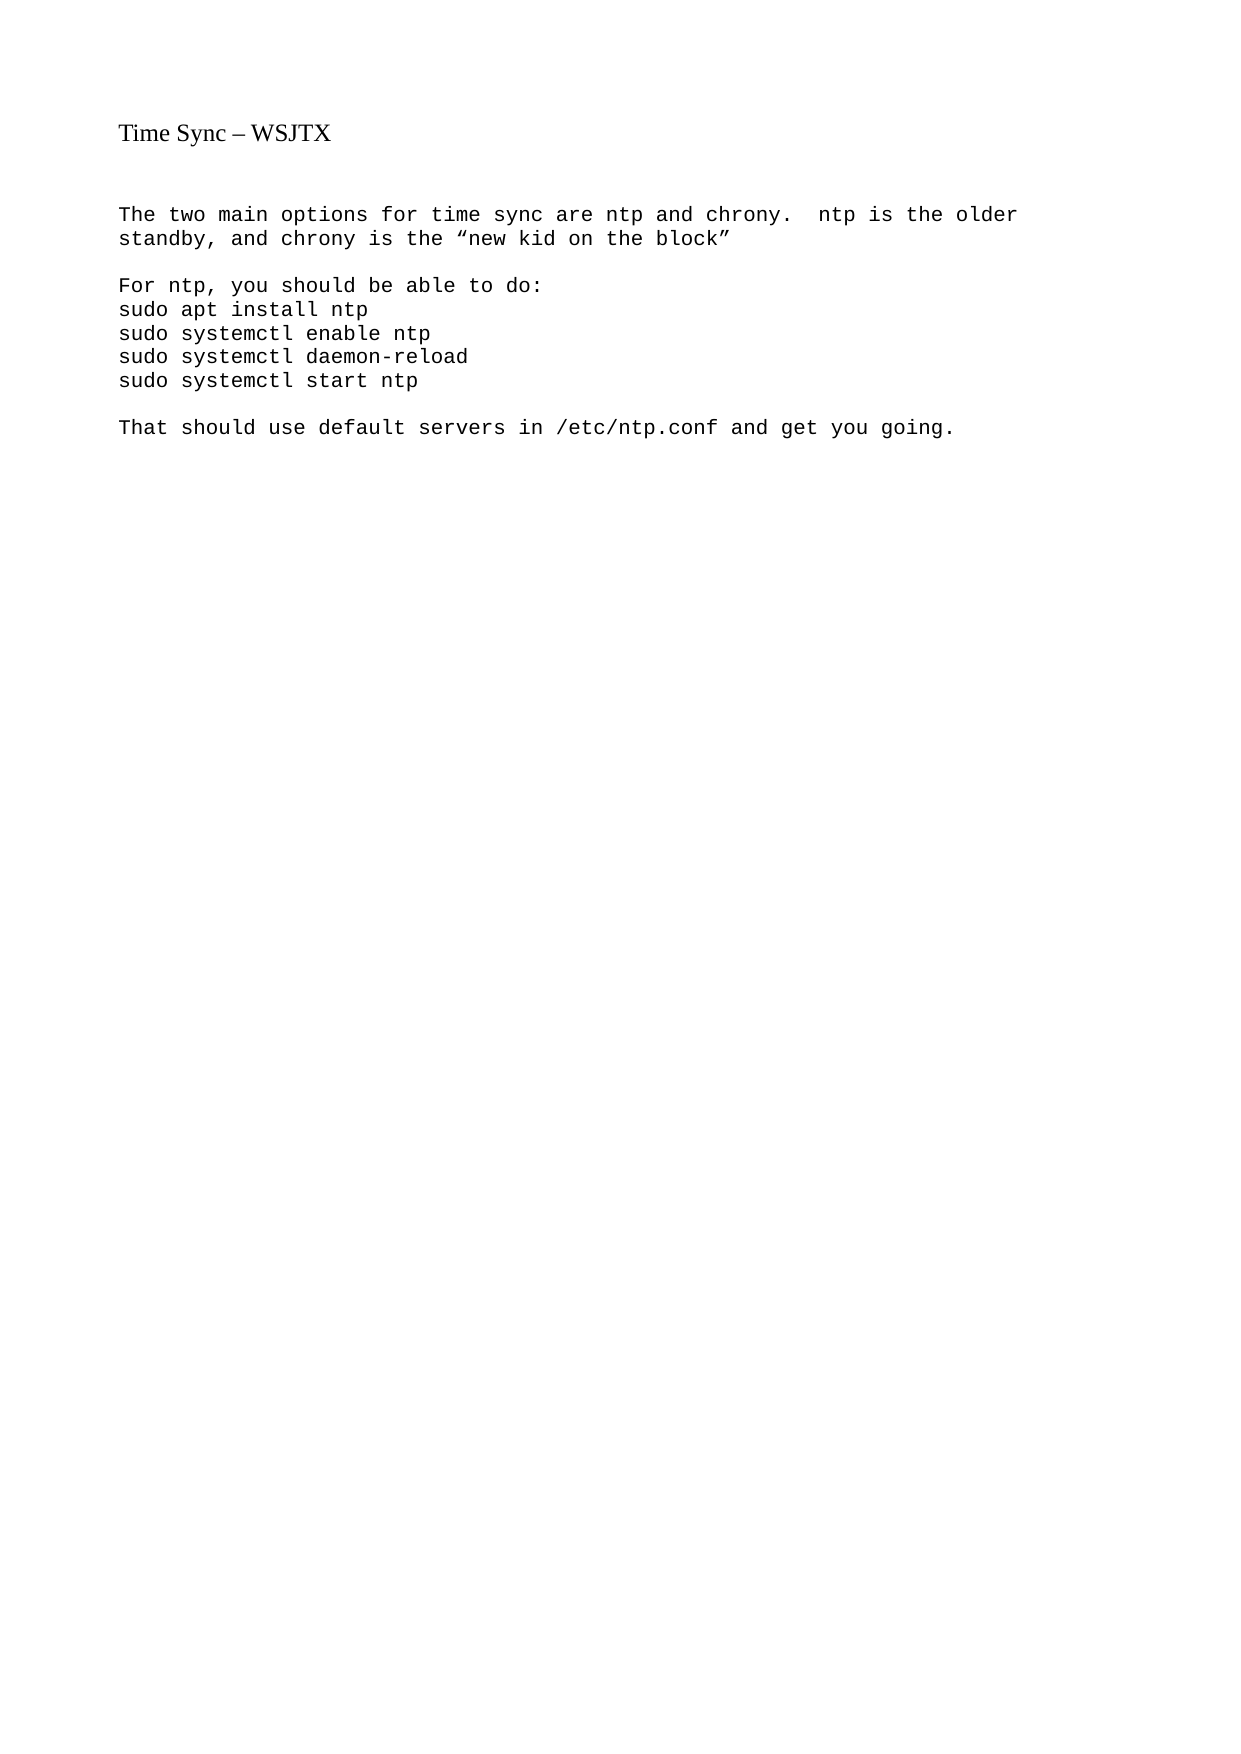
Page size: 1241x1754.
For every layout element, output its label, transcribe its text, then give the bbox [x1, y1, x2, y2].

text That should use default servers in /etc/ntp.conf and get you going. [118, 417, 1122, 441]
text sudo systemctl start ntp [118, 370, 1122, 393]
text The two main options for time sync are ntp and chrony. ntp is the older standby, and chrony is the “new kid on the block” [118, 204, 1122, 252]
text For ntp, you should be able to do: [118, 275, 1122, 299]
text sudo apt install ntp [118, 299, 1122, 323]
text Time Sync – WSJTX [118, 118, 1122, 147]
text sudo systemctl enable ntp [118, 323, 1122, 346]
text sudo systemctl daemon-reload [118, 346, 1122, 370]
